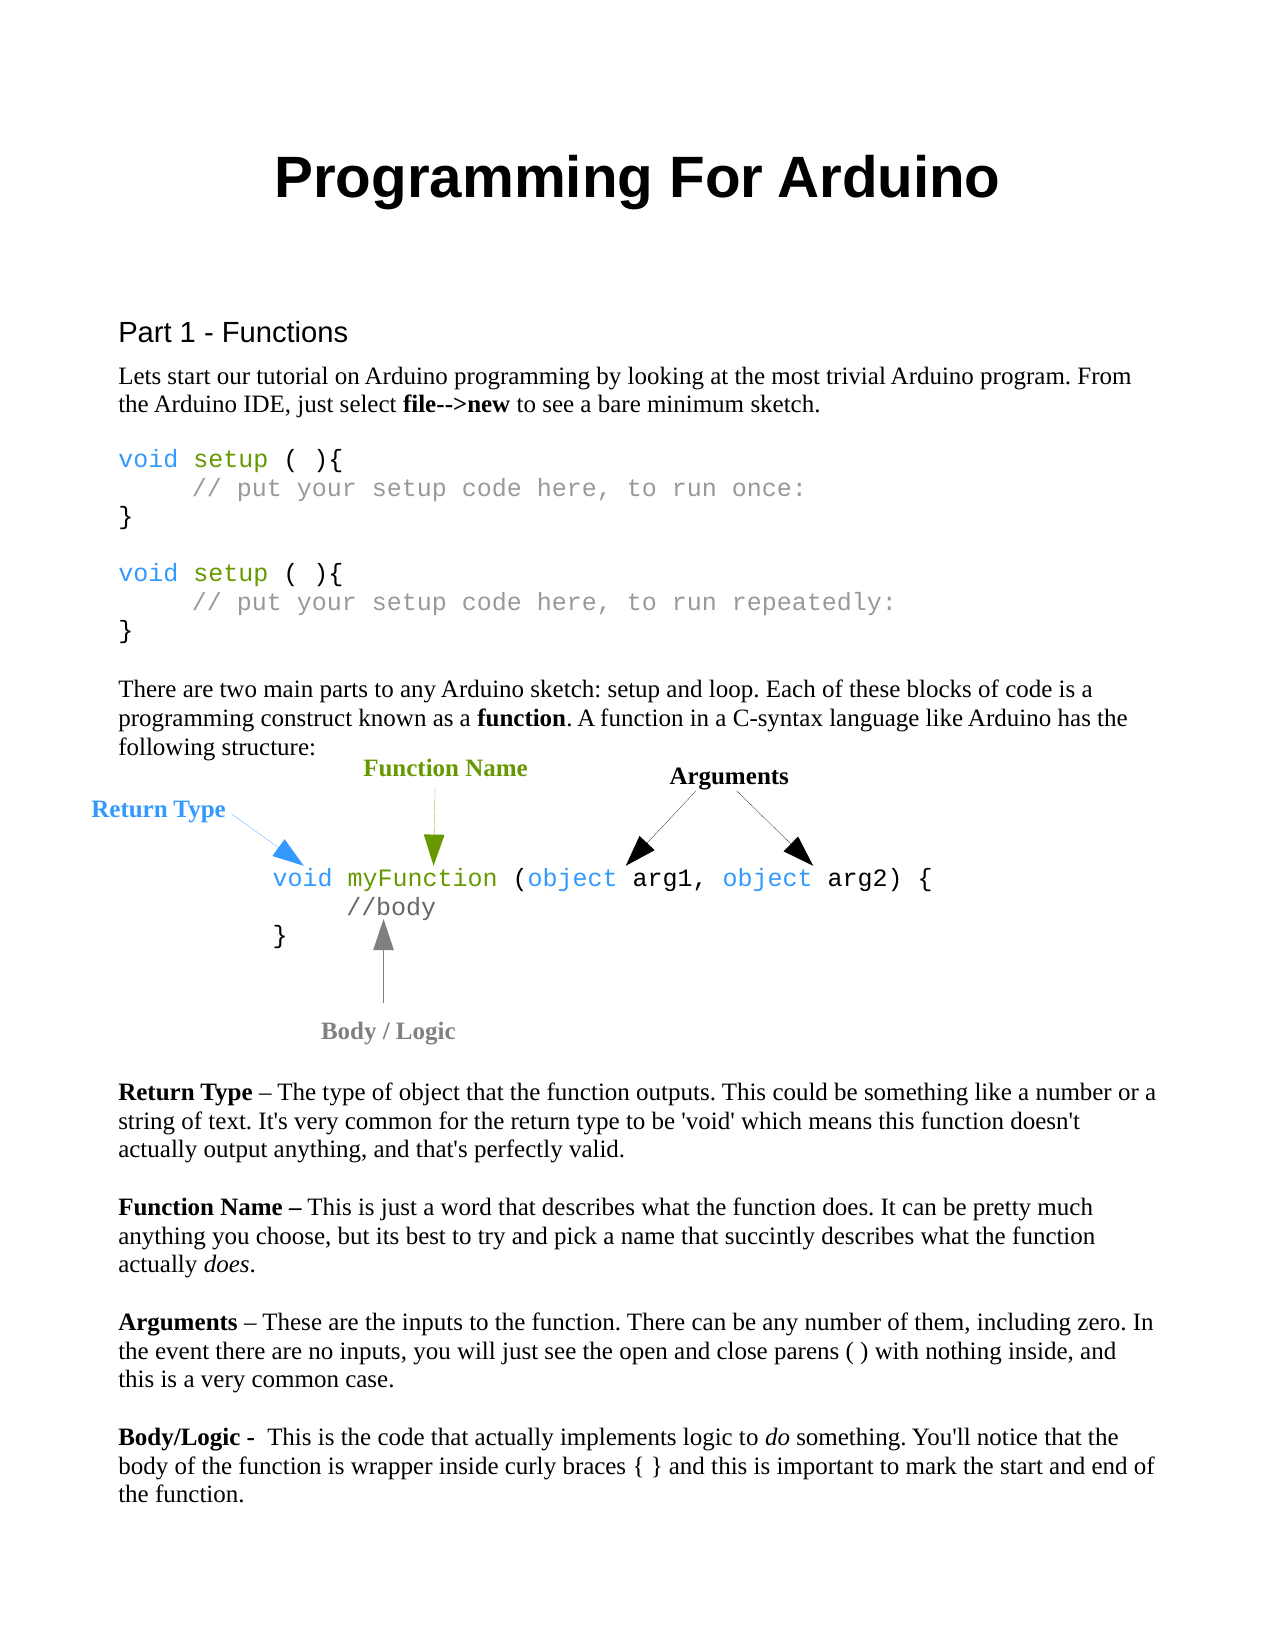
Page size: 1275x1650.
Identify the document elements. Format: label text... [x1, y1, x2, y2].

text Lets start our tutorial on Arduino programming by looking at the most trivial Arduino program. From the Arduino IDE, just select file-->new to see a bare minimum sketch. [118, 361, 1157, 418]
text } [118, 504, 1157, 532]
text There are two main parts to any Arduino sketch: setup and loop. Each of these blocks of code is a programming construct known as a function. A function in a C-syntax language like Arduino has the following structure: [118, 674, 1157, 761]
subtitle Part 1 - Functions [118, 315, 1157, 348]
text void setup ( ){ [118, 447, 1157, 475]
text // put your setup code here, to run repeatedly: [118, 589, 1157, 617]
text // put your setup code here, to run once: [118, 475, 1157, 504]
text Return Type – The type of object that the function outputs. This could be something like a number or a string of text. It's very common for the return type to be 'void' which means this function doesn't actually output anything, and that's perfectly valid. Function Name – This is just a word that describes what the function does. It can be pretty much anything you choose, but its best to try and pick a name that succintly describes what the function actually does. Arguments – These are the inputs to the function. There can be any number of them, including zero. In the event there are no inputs, you will just see the open and close parens ( ) with nothing inside, and this is a very common case. Body/Logic - This is the code that actually implements logic to do something. You'll notice that the body of the function is wrapper inside curly braces { } and this is important to mark the start and end of the function. [118, 1077, 1157, 1508]
title Programming For Arduino [118, 143, 1157, 277]
text } [118, 617, 1157, 646]
text void setup ( ){ [118, 561, 1157, 589]
